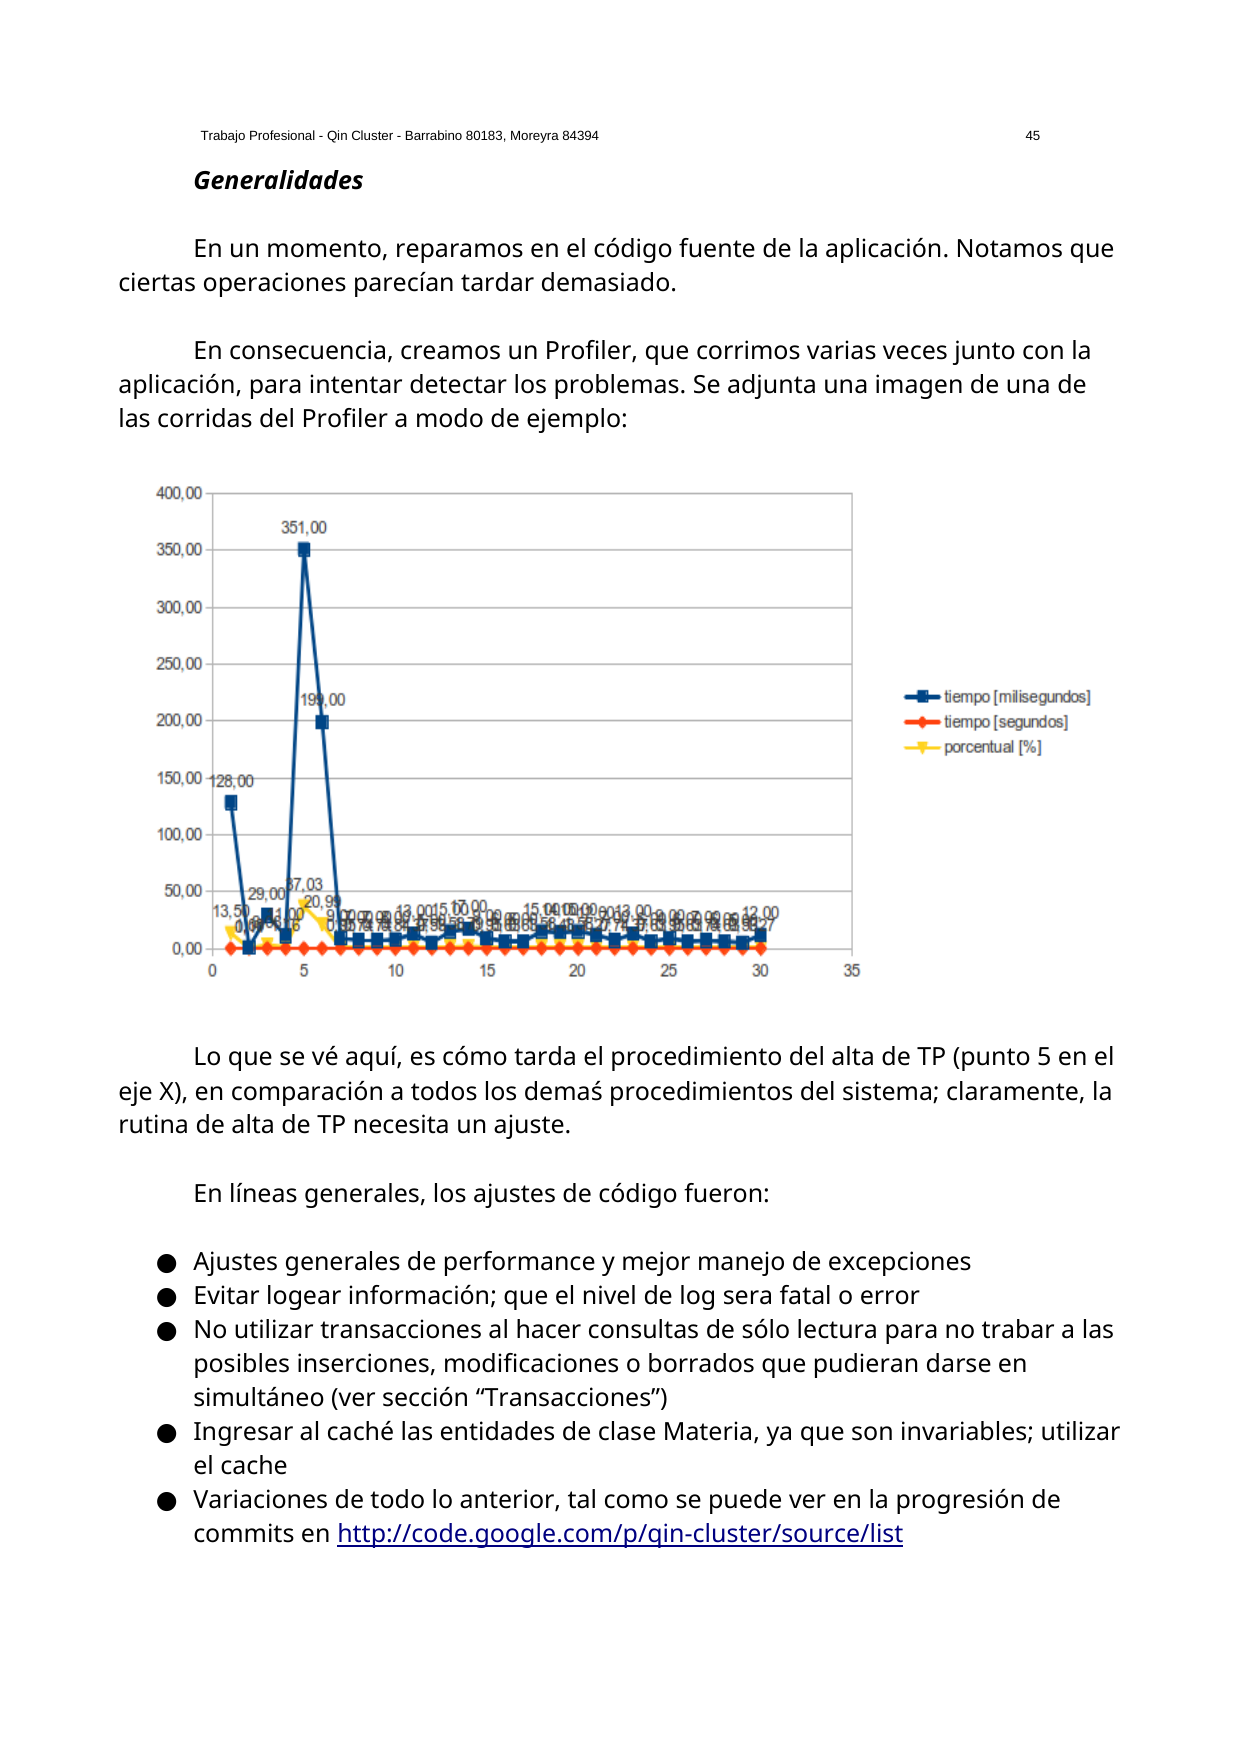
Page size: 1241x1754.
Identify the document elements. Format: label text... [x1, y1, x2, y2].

list Ingresar al caché las entidades de clase Materia, ya que son invariables; utilizar el cache [156, 1414, 1122, 1482]
text En un momento, reparamos en el código fuente de la aplicación. Notamos que ciertas operaciones parecían tardar demasiado. [118, 231, 1122, 299]
text Generalidades [118, 162, 1122, 197]
text En consecuencia, creamos un Profiler, que corrimos varias veces junto con la aplicación, para intentar detectar los problemas. Se adjunta una imagen de una de las corridas del Profiler a modo de ejemplo: [118, 333, 1122, 435]
list Ajustes generales de performance y mejor manejo de excepciones [156, 1243, 1122, 1277]
list Evitar logear información; que el nivel de log sera fatal o error [156, 1277, 1122, 1312]
list No utilizar transacciones al hacer consultas de sólo lectura para no trabar a las posibles inserciones, modificaciones o borrados que pudieran darse en simultáneo (ver sección “Transacciones”) [156, 1312, 1122, 1414]
picture [118, 469, 1097, 1005]
text Lo que se vé aquí, es cómo tarda el procedimiento del alta de TP (punto 5 en el eje X), en comparación a todos los demaś procedimientos del sistema; claramente, la rutina de alta de TP necesita un ajuste. [118, 1039, 1122, 1141]
text En líneas generales, los ajustes de código fueron: [118, 1175, 1122, 1209]
list Variaciones de todo lo anterior, tal como se puede ver en la progresión de commits en http://code.google.com/p/qin-cluster/source/list [156, 1482, 1122, 1550]
